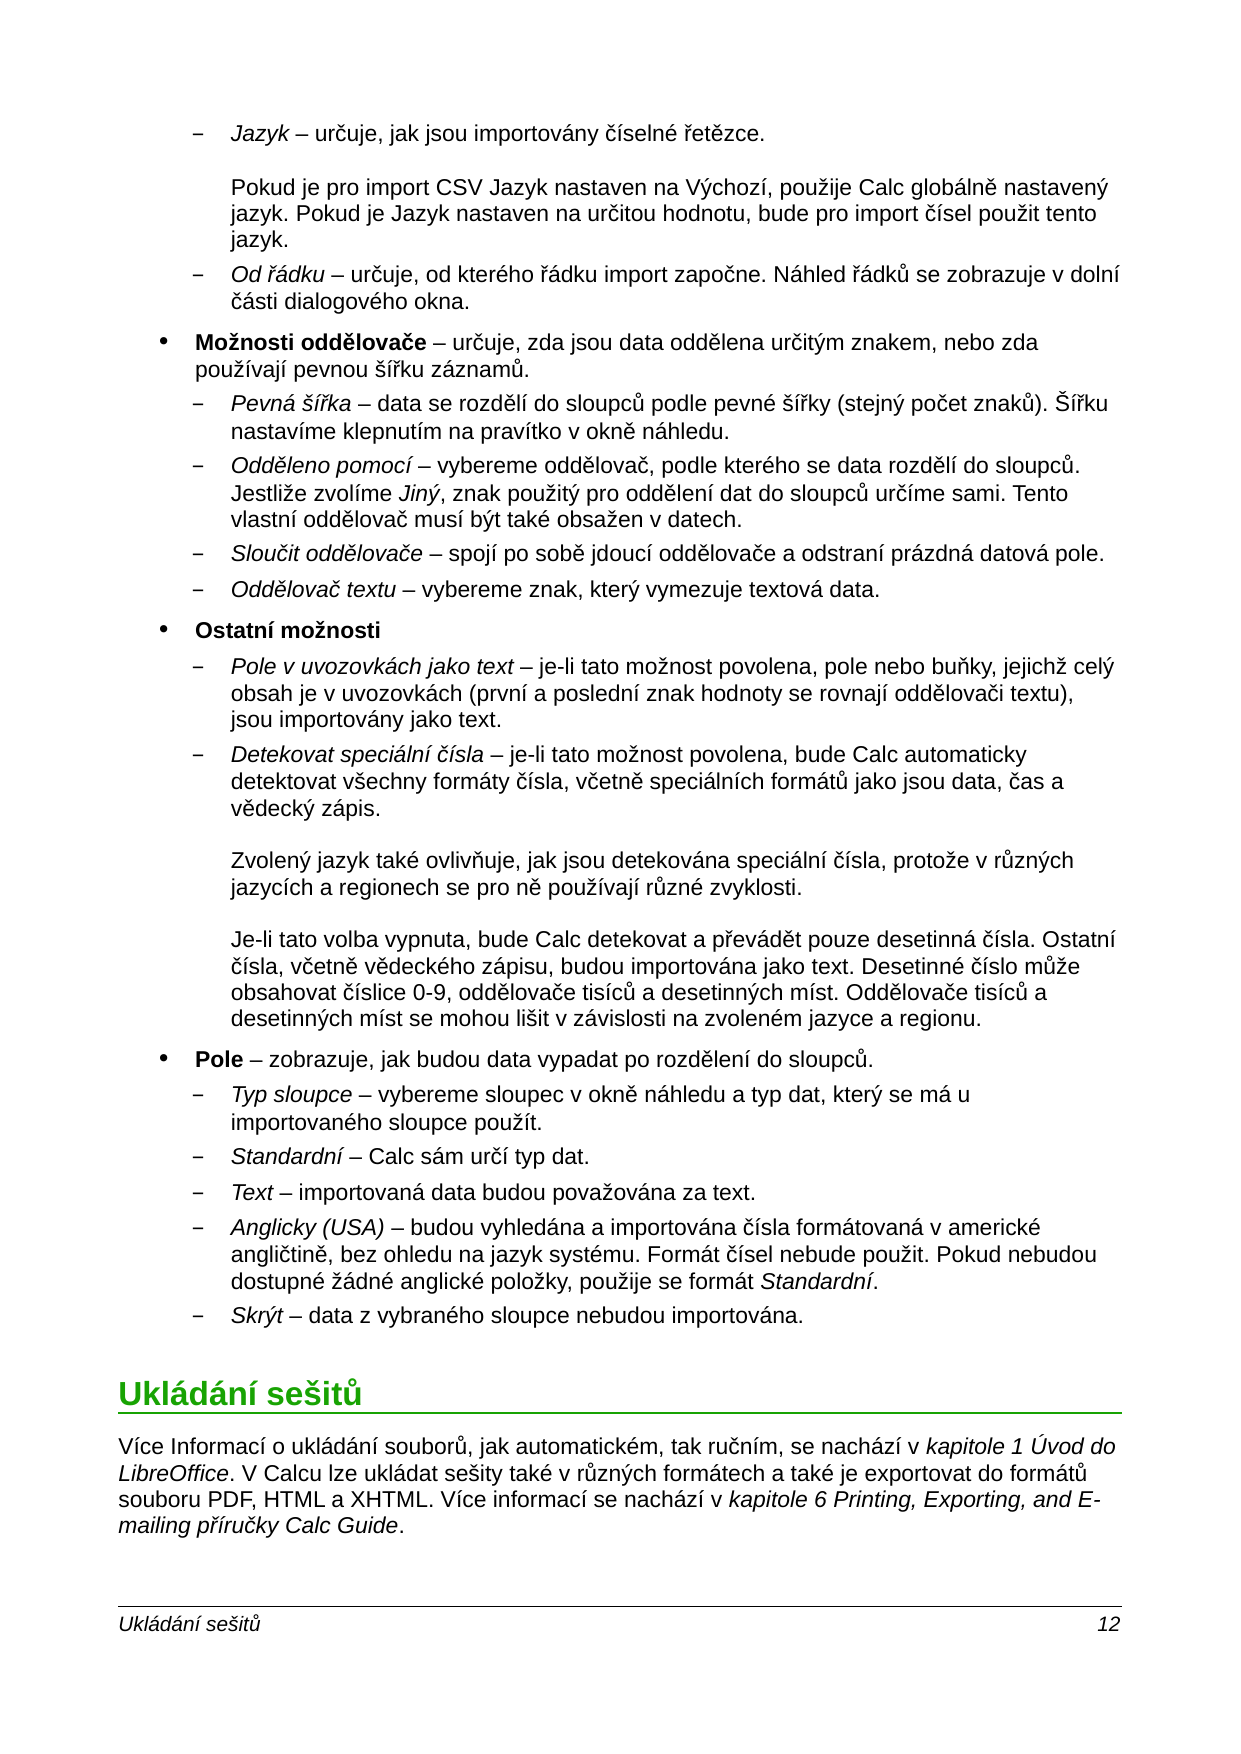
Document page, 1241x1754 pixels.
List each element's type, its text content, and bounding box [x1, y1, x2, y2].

list Text – importovaná data budou považována za text. [192, 1177, 1122, 1206]
list Detekovat speciální čísla – je-li tato možnost povolena, bude Calc automaticky detektovat všechny formáty čísla, včetně speciálních formátů jako jsou data, čas a vědecký zápis. Zvolený jazyk také ovlivňuje, jak jsou detekována speciální čísla, protože v různých jazycích a regionech se pro ně používají různé zvyklosti. Je-li tato volba vypnuta, bude Calc detekovat a převádět pouze desetinná čísla. Ostatní čísla, včetně vědeckého zápisu, budou importována jako text. Desetinné číslo může obsahovat číslice 0-9, oddělovače tisíců a desetinných míst. Oddělovače tisíců a desetinných míst se mohou lišit v závislosti na zvoleném jazyce a regionu. [192, 739, 1122, 1032]
list Sloučit oddělovače – spojí po sobě jdoucí oddělovače a odstraní prázdná datová pole. [192, 538, 1122, 568]
list Odděleno pomocí – vybereme oddělovač, podle kterého se data rozdělí do sloupců. Jestliže zvolíme Jiný, znak použitý pro oddělení dat do sloupců určíme sami. Tento vlastní oddělovač musí být také obsažen v datech. [192, 450, 1122, 532]
list Ostatní možnosti [156, 616, 1122, 645]
list Skrýt – data z vybraného sloupce nebudou importována. [192, 1300, 1122, 1329]
list Standardní – Calc sám určí typ dat. [192, 1141, 1122, 1171]
text Více Informací o ukládání souborů, jak automatickém, tak ručním, se nachází v kapitole 1 Úvod do LibreOffice. V Calcu lze ukládat sešity také v různých formátech a také je exportovat do formátů souboru PDF, HTML a XHTML. Více informací se nachází v kapitole 6 Printing, Exporting, and E-mailing příručky Calc Guide. [118, 1433, 1122, 1538]
subtitle Ukládání sešitů [118, 1374, 1122, 1412]
list Pole v uvozovkách jako text – je-li tato možnost povolena, pole nebo buňky, jejichž celý obsah je v uvozovkách (první a poslední znak hodnoty se rovnají oddělovači textu), jsou importovány jako text. [192, 651, 1122, 733]
list Možnosti oddělovače – určuje, zda jsou data oddělena určitým znakem, nebo zda používají pevnou šířku záznamů. [156, 327, 1122, 382]
list Typ sloupce – vybereme sloupec v okně náhledu a typ dat, který se má u importovaného sloupce použít. [192, 1079, 1122, 1135]
list Pole – zobrazuje, jak budou data vypadat po rozdělení do sloupců. [156, 1044, 1122, 1073]
list Anglicky (USA) – budou vyhledána a importována čísla formátovaná v americké angličtině, bez ohledu na jazyk systému. Formát čísel nebude použit. Pokud nebudou dostupné žádné anglické položky, použije se formát Standardní. [192, 1212, 1122, 1294]
list Od řádku – určuje, od kterého řádku import započne. Náhled řádků se zobrazuje v dolní části dialogového okna. [192, 259, 1122, 314]
list Oddělovač textu – vybereme znak, který vymezuje textová data. [192, 574, 1122, 603]
list Pevná šířka – data se rozdělí do sloupců podle pevné šířky (stejný počet znaků). Šířku nastavíme klepnutím na pravítko v okně náhledu. [192, 389, 1122, 444]
list Jazyk – určuje, jak jsou importovány číselné řetězce. Pokud je pro import CSV Jazyk nastaven na Výchozí, použije Calc globálně nastavený jazyk. Pokud je Jazyk nastaven na určitou hodnotu, bude pro import čísel použit tento jazyk. [192, 118, 1122, 253]
